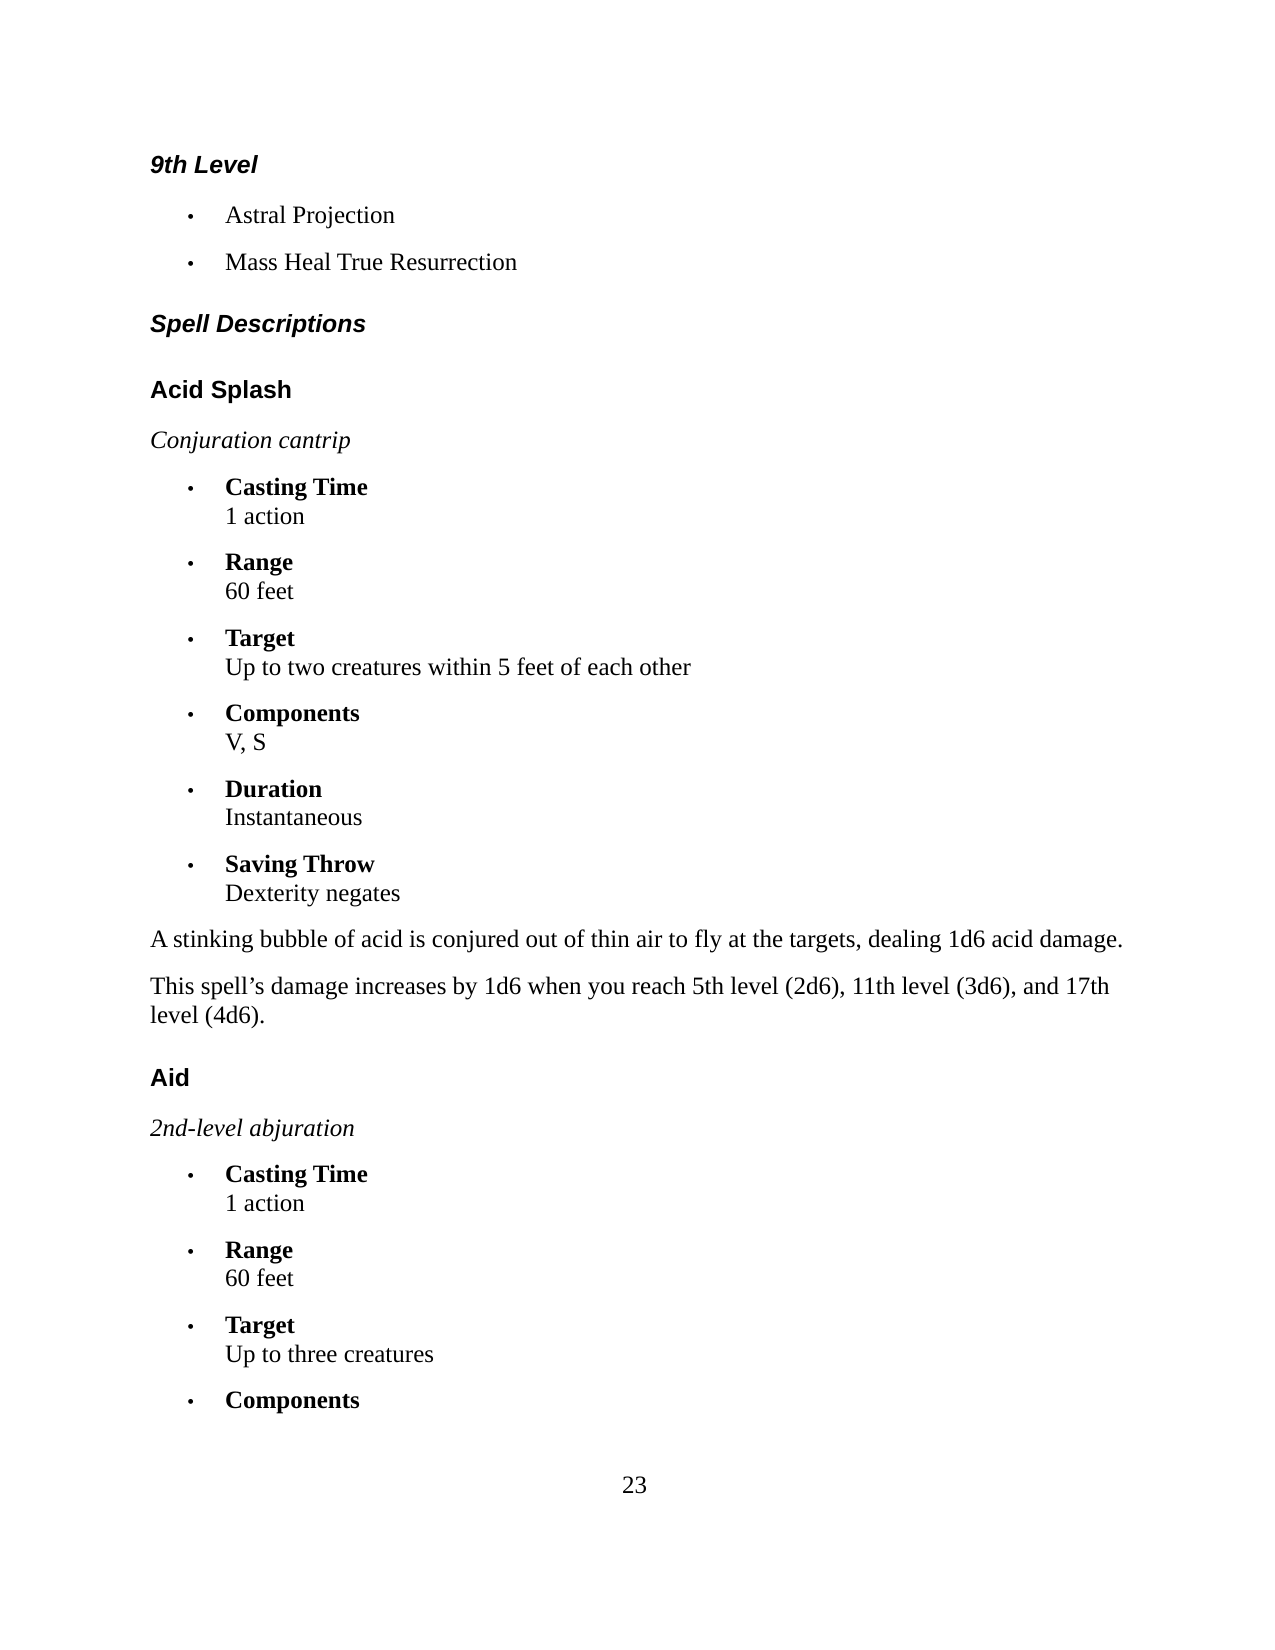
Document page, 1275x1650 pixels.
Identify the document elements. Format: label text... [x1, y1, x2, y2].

text A stinking bubble of acid is conjured out of thin air to fly at the targets, dealing 1d6 acid damage. [150, 924, 1125, 953]
text This spell’s damage increases by 1d6 when you reach 5th level (2d6), 11th level (3d6), and 17th level (4d6). [150, 971, 1125, 1029]
list Casting Time 1 action [187, 1159, 1125, 1217]
list Components V, S [187, 698, 1125, 756]
subtitle Spell Descriptions [150, 309, 1125, 338]
text 2nd-level abjuration [150, 1113, 1125, 1141]
list Casting Time 1 action [187, 472, 1125, 529]
list Duration Instantaneous [187, 774, 1125, 831]
subtitle Acid Splash [150, 375, 1125, 404]
list Components V, S, M (measure of spirits) [187, 1386, 1125, 1414]
list Target Up to three creatures [187, 1310, 1125, 1368]
text Conjuration cantrip [150, 425, 1125, 454]
list Mass Heal True Resurrection [187, 247, 1125, 275]
list Range 60 feet [187, 1235, 1125, 1292]
list Astral Projection [187, 200, 1125, 229]
list Range 60 feet [187, 547, 1125, 605]
list Target Up to two creatures within 5 feet of each other [187, 623, 1125, 680]
subtitle Aid [150, 1063, 1125, 1091]
list Saving Throw Dexterity negates [187, 849, 1125, 907]
subtitle 9th Level [150, 150, 1125, 178]
